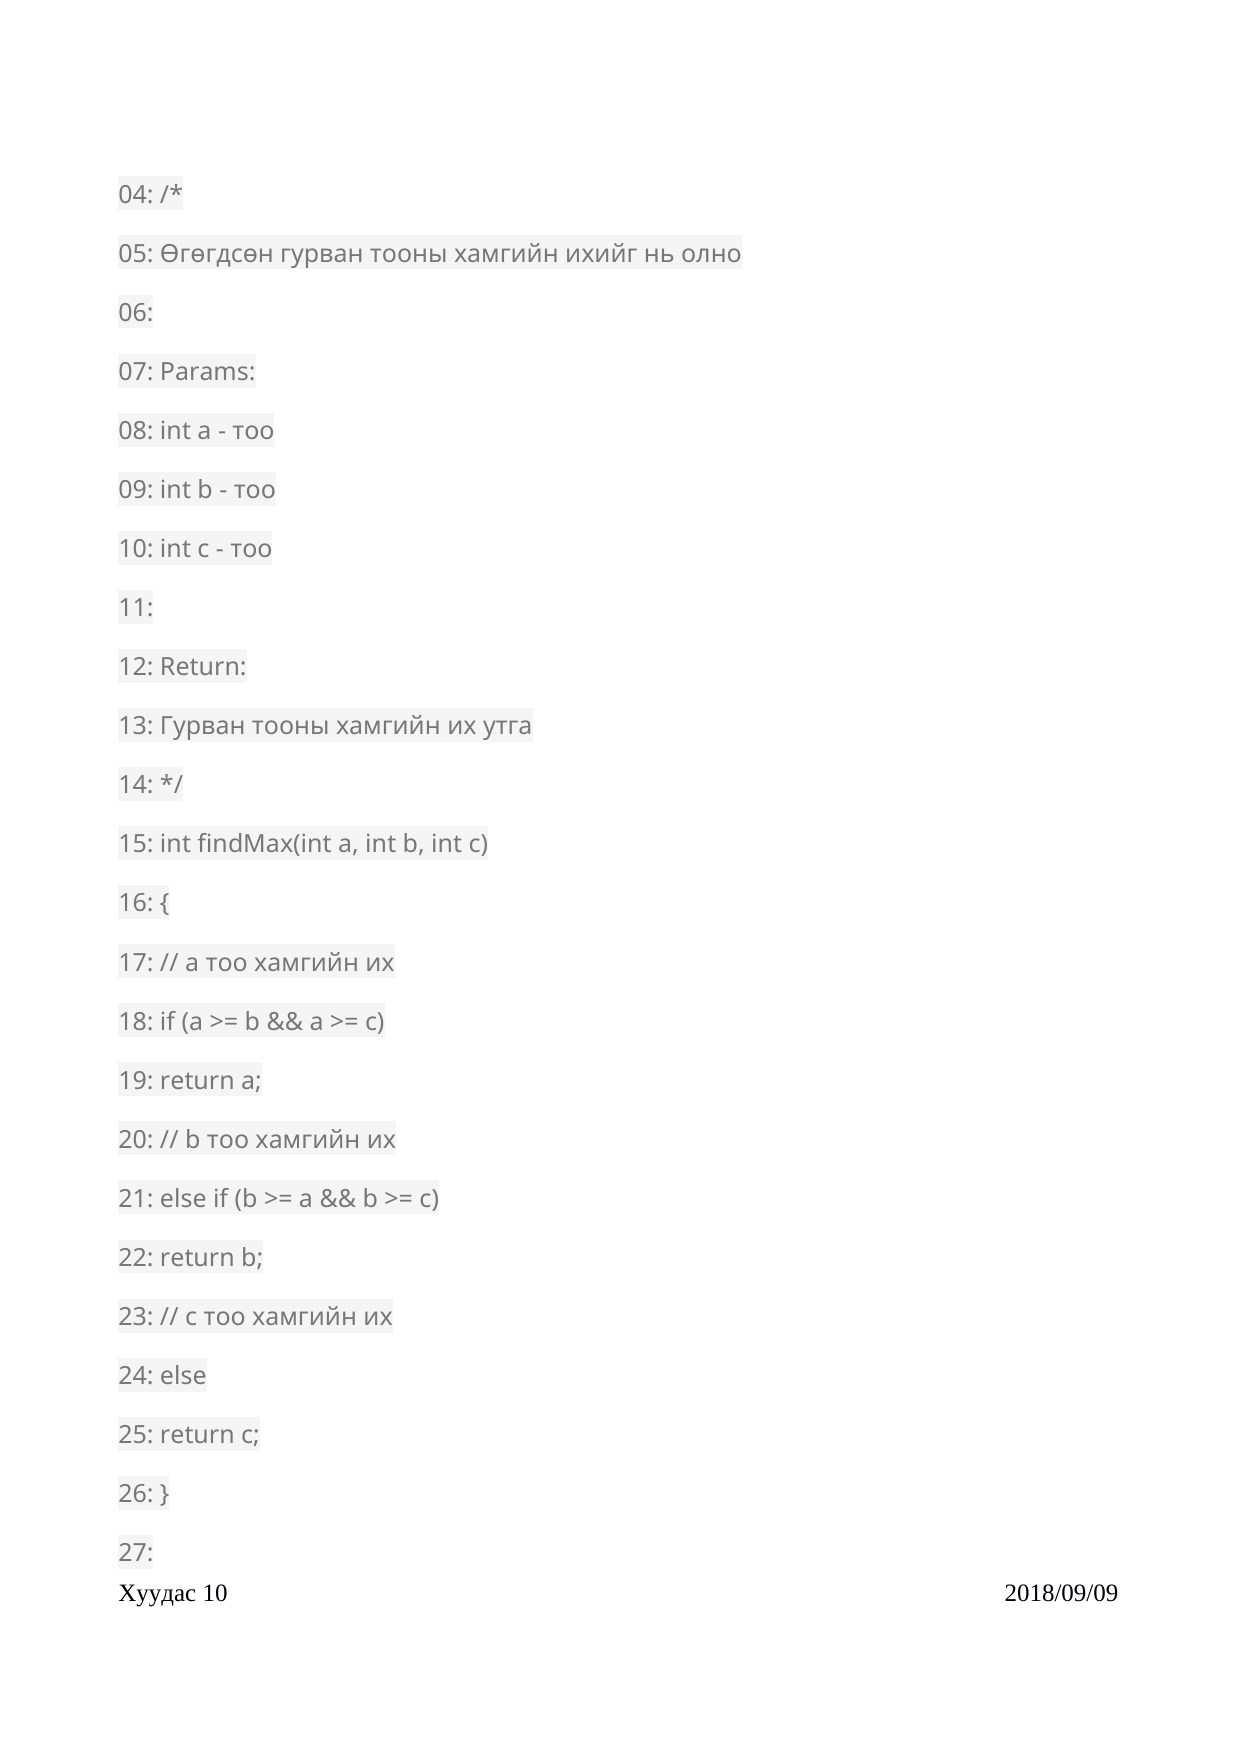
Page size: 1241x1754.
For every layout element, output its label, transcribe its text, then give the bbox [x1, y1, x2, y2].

text 15: int findMax(int a, int b, int c) [118, 826, 1122, 860]
text 24: else [118, 1358, 1122, 1392]
text 22: return b; [118, 1239, 1122, 1273]
text 05: Өгөгдсөн гурван тооны хамгийн ихийг нь олно [118, 235, 1122, 269]
text 12: Return: [118, 649, 1122, 683]
text 06: [118, 294, 1122, 328]
text 20: // b тоо хамгийн их [118, 1121, 1122, 1155]
text 21: else if (b >= a && b >= c) [118, 1180, 1122, 1214]
text 10: int c - тоо [118, 531, 1122, 565]
text 08: int a - тоо [118, 413, 1122, 447]
text 11: [118, 590, 1122, 624]
text 27: [118, 1535, 1122, 1569]
text 18: if (a >= b && a >= c) [118, 1003, 1122, 1037]
text 04: /* [118, 176, 1122, 210]
text 23: // c тоо хамгийн их [118, 1298, 1122, 1333]
text 26: } [118, 1476, 1122, 1510]
text 14: */ [118, 767, 1122, 801]
text 19: return a; [118, 1062, 1122, 1096]
text 07: Params: [118, 353, 1122, 388]
text 16: { [118, 885, 1122, 919]
text 25: return c; [118, 1417, 1122, 1451]
text 17: // а тоо хамгийн их [118, 944, 1122, 978]
text 09: int b - тоо [118, 472, 1122, 506]
text 13: Гурван тооны хамгийн их утга [118, 708, 1122, 742]
